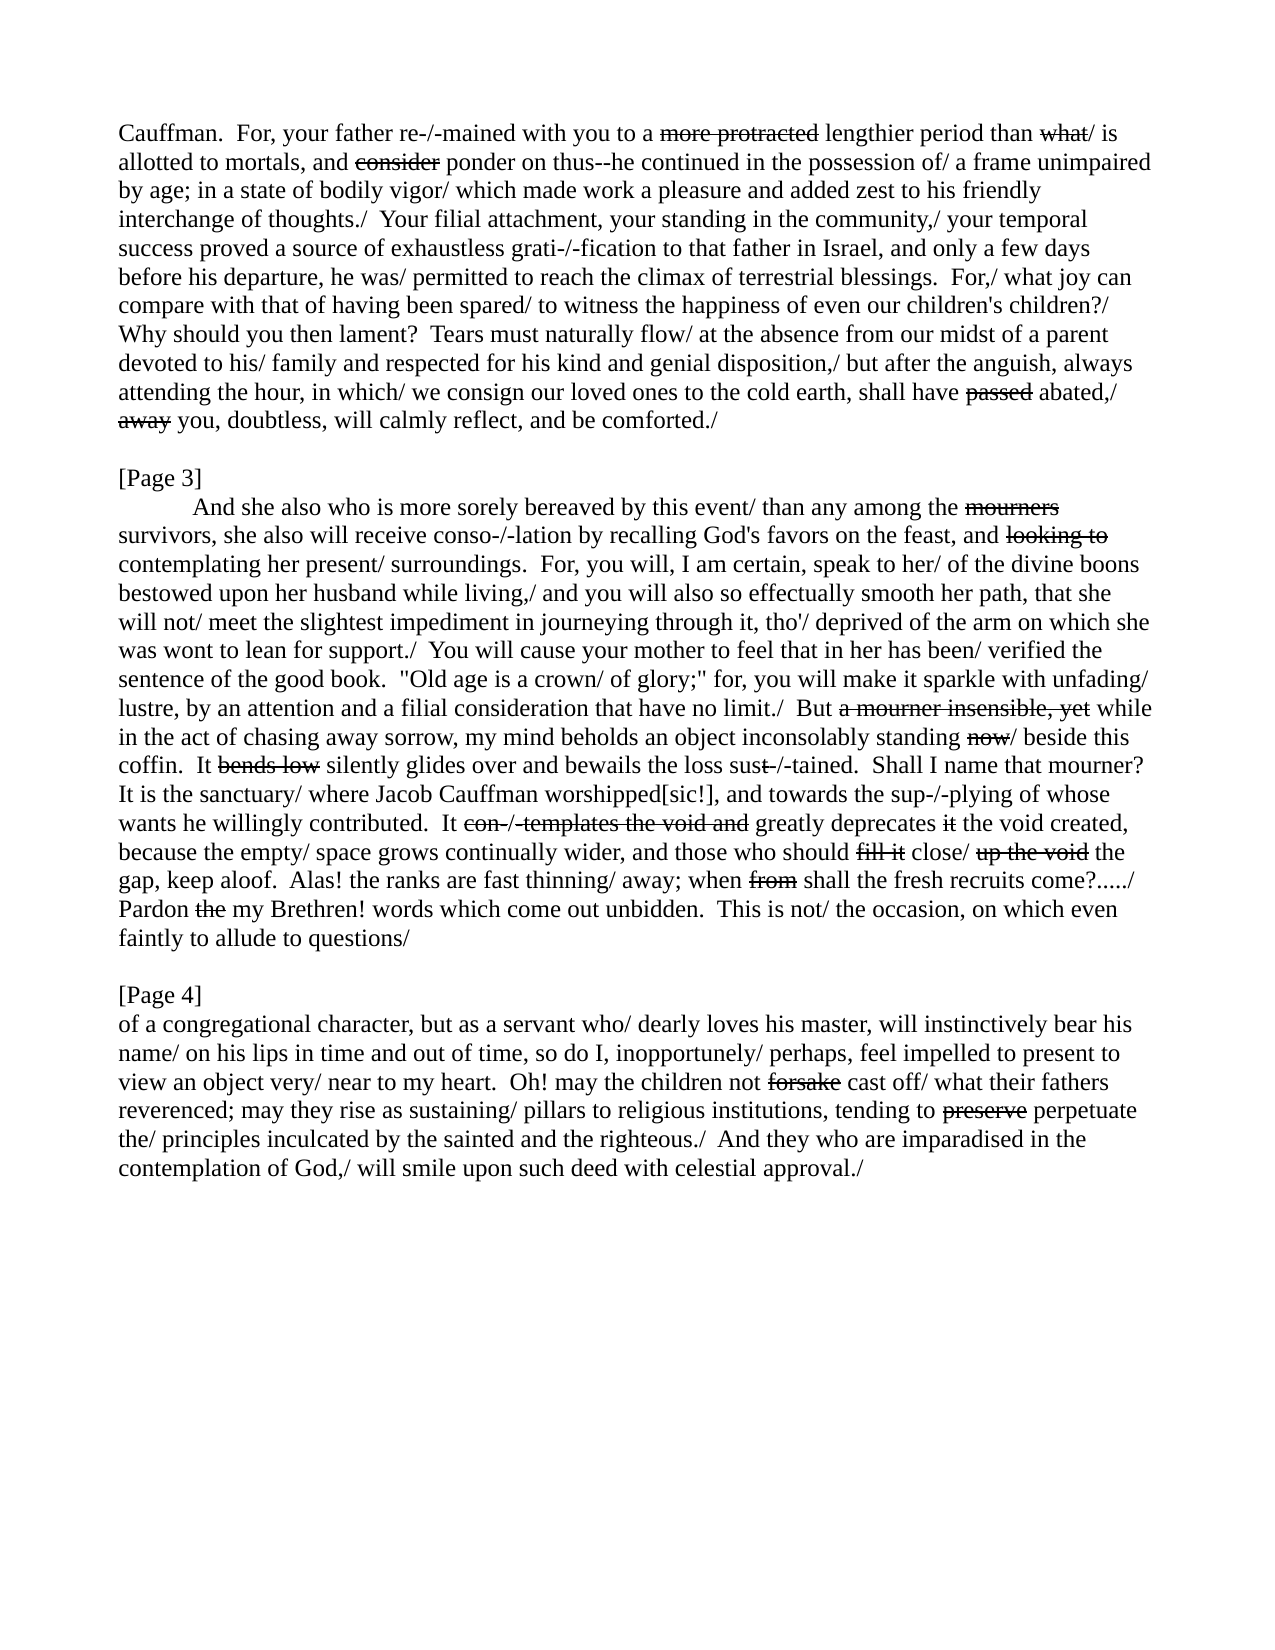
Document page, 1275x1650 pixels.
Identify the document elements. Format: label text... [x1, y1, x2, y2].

text Cauffman. For, your father re-/-mained with you to a more protracted lengthier period than what/ is allotted to mortals, and consider ponder on thus--he continued in the possession of/ a frame unimpaired by age; in a state of bodily vigor/ which made work a pleasure and added zest to his friendly interchange of thoughts./ Your filial attachment, your standing in the community,/ your temporal success proved a source of exhaustless grati-/-fication to that father in Israel, and only a few days before his departure, he was/ permitted to reach the climax of terrestrial blessings. For,/ what joy can compare with that of having been spared/ to witness the happiness of even our children's children?/ [118, 118, 1157, 319]
text [Page 4] [118, 981, 1157, 1009]
text And she also who is more sorely bereaved by this event/ than any among the mourners survivors, she also will receive conso-/-lation by recalling God's favors on the feast, and looking to contemplating her present/ surroundings. For, you will, I am certain, speak to her/ of the divine boons bestowed upon her husband while living,/ and you will also so effectually smooth her path, that she will not/ meet the slightest impediment in journeying through it, tho'/ deprived of the arm on which she was wont to lean for support./ You will cause your mother to feel that in her has been/ verified the sentence of the good book. "Old age is a crown/ of glory;" for, you will make it sparkle with unfading/ lustre, by an attention and a filial consideration that have no limit./ But a mourner insensible, yet while in the act of chasing away sorrow, my mind beholds an object inconsolably standing now/ beside this coffin. It bends low silently glides over and bewails the loss sust-/-tained. Shall I name that mourner? It is the sanctuary/ where Jacob Cauffman worshipped[sic!], and towards the sup-/-plying of whose wants he willingly contributed. It con-/-templates the void and greatly deprecates it the void created, because the empty/ space grows continually wider, and those who should fill it close/ up the void the gap, keep aloof. Alas! the ranks are fast thinning/ away; when from shall the fresh recruits come?...../ Pardon the my Brethren! words which come out unbidden. This is not/ the occasion, on which even faintly to allude to questions/ [118, 492, 1157, 952]
text of a congregational character, but as a servant who/ dearly loves his master, will instinctively bear his name/ on his lips in time and out of time, so do I, inopportunely/ perhaps, feel impelled to present to view an object very/ near to my heart. Oh! may the children not forsake cast off/ what their fathers reverenced; may they rise as sustaining/ pillars to religious institutions, tending to preserve perpetuate the/ principles inculcated by the sainted and the righteous./ And they who are imparadised in the contemplation of God,/ will smile upon such deed with celestial approval./ [118, 1009, 1157, 1182]
text [Page 3] [118, 463, 1157, 492]
text Why should you then lament? Tears must naturally flow/ at the absence from our midst of a parent devoted to his/ family and respected for his kind and genial disposition,/ but after the anguish, always attending the hour, in which/ we consign our loved ones to the cold earth, shall have passed abated,/ away you, doubtless, will calmly reflect, and be comforted./ [118, 319, 1157, 434]
